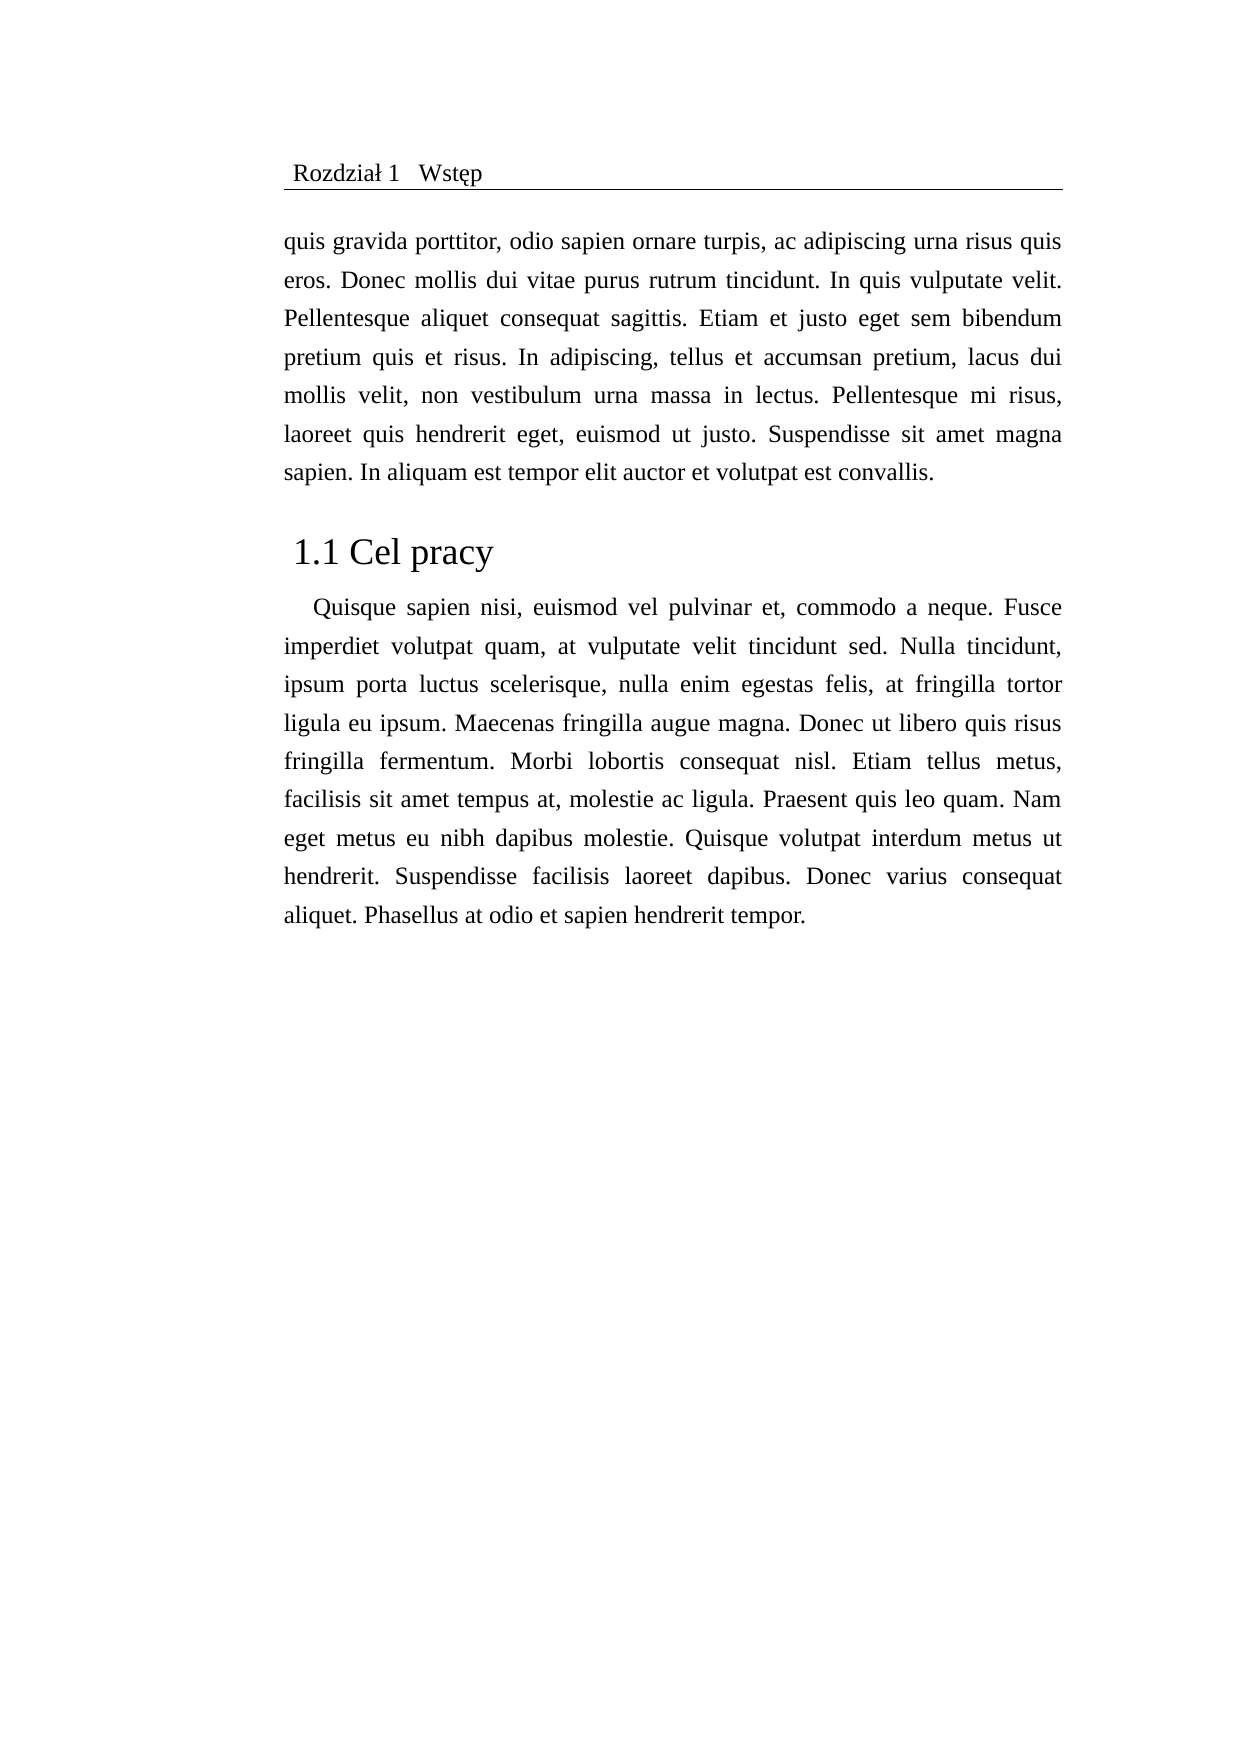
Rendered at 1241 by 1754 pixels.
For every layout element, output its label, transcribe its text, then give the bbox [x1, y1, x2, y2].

text Quisque sapien nisi, euismod vel pulvinar et, commodo a neque. Fusce imperdiet volutpat quam, at vulputate velit tincidunt sed. Nulla tincidunt, ipsum porta luctus scelerisque, nulla enim egestas felis, at fringilla tortor ligula eu ipsum. Maecenas fringilla augue magna. Donec ut libero quis risus fringilla fermentum. Morbi lobortis consequat nisl. Etiam tellus metus, facilisis sit amet tempus at, molestie ac ligula. Praesent quis leo quam. Nam eget metus eu nibh dapibus molestie. Quisque volutpat interdum metus ut hendrerit. Suspendisse facilisis laoreet dapibus. Donec varius consequat aliquet. Phasellus at odio et sapien hendrerit tempor. [283, 585, 1063, 931]
subtitle Cel pracy [283, 529, 1063, 573]
text quis gravida porttitor, odio sapien ornare turpis, ac adipiscing urna risus quis eros. Donec mollis dui vitae purus rutrum tincidunt. In quis vulputate velit. Pellentesque aliquet consequat sagittis. Etiam et justo eget sem bibendum pretium quis et risus. In adipiscing, tellus et accumsan pretium, lacus dui mollis velit, non vestibulum urna massa in lectus. Pellentesque mi risus, laoreet quis hendrerit eget, euismod ut justo. Suspendisse sit amet magna sapien. In aliquam est tempor elit auctor et volutpat est convallis. [283, 219, 1063, 488]
